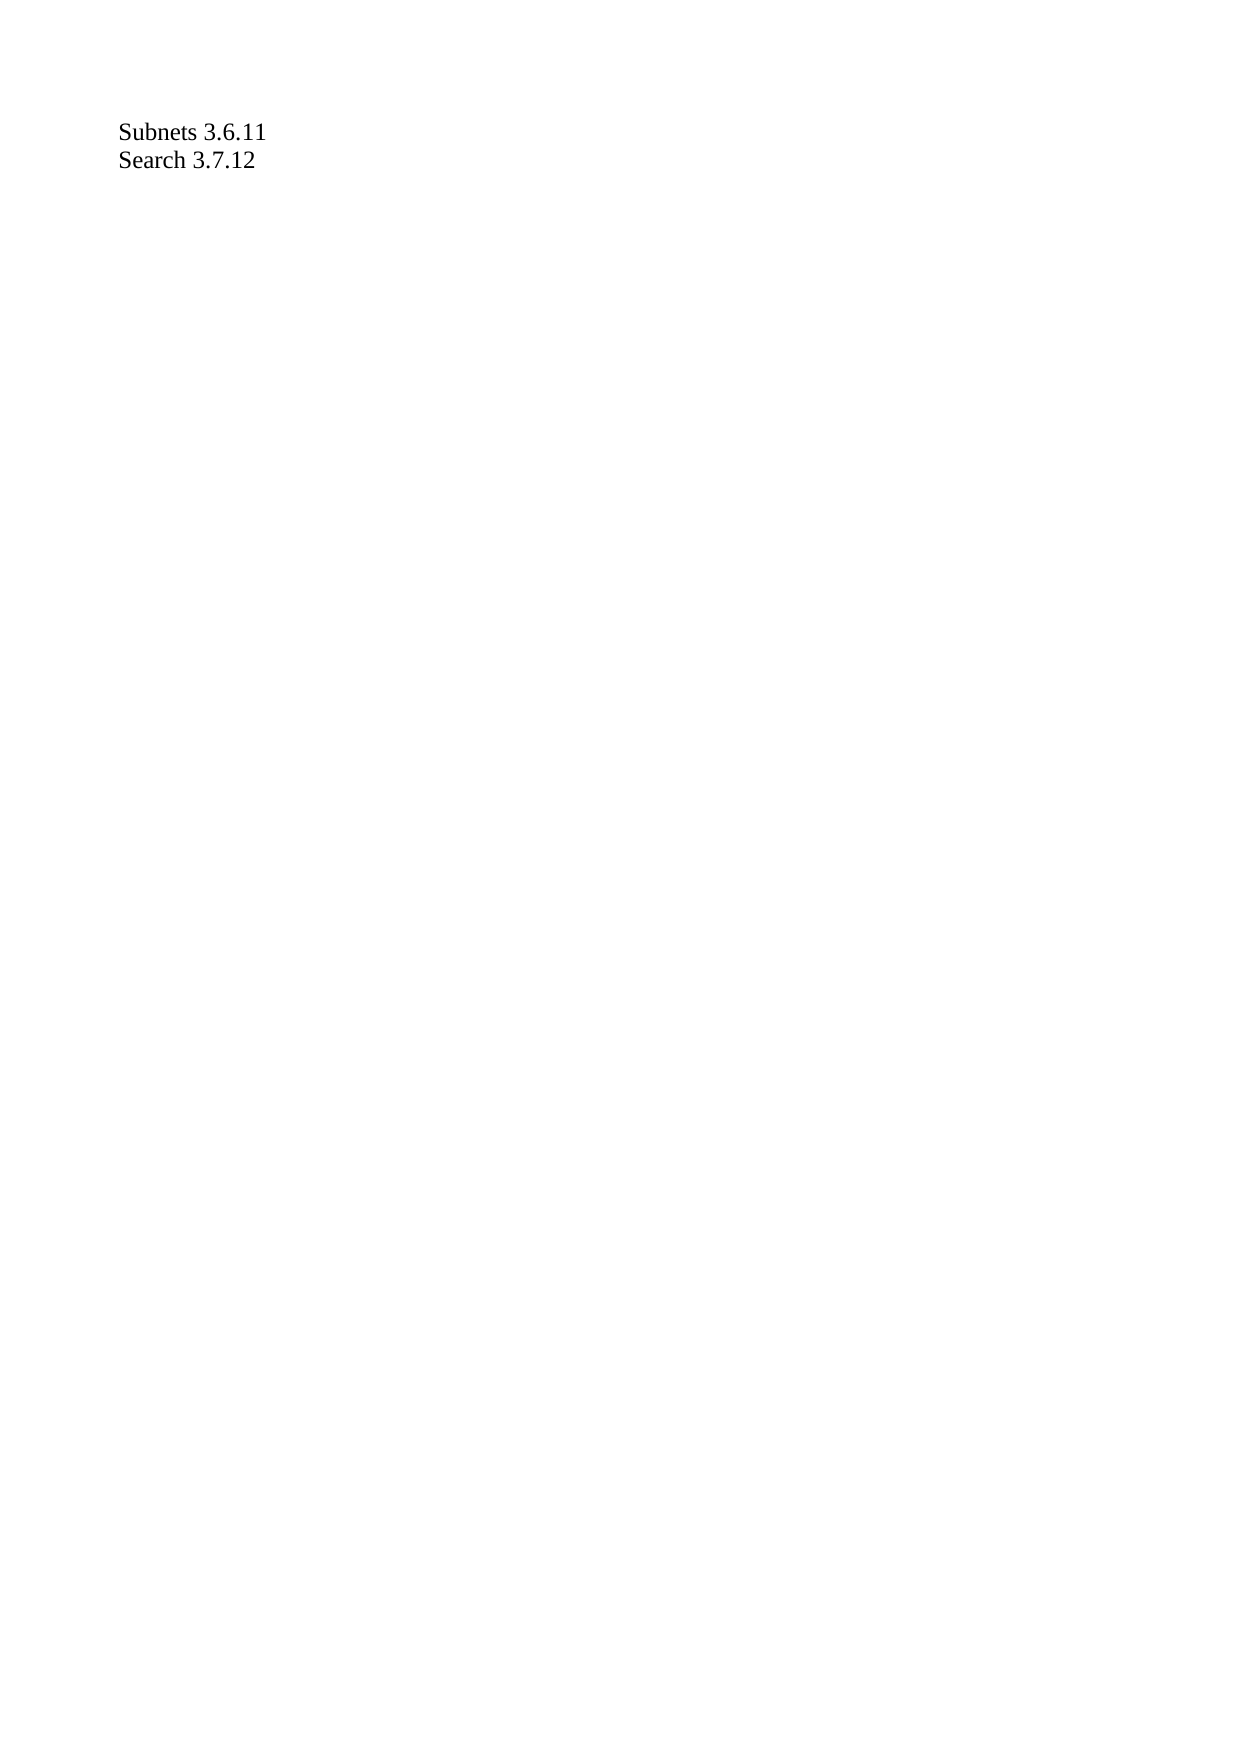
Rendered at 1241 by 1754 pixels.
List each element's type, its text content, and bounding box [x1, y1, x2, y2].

list Search 3.7.12 [118, 146, 1122, 174]
list Subnets 3.6.11 [118, 118, 1122, 146]
